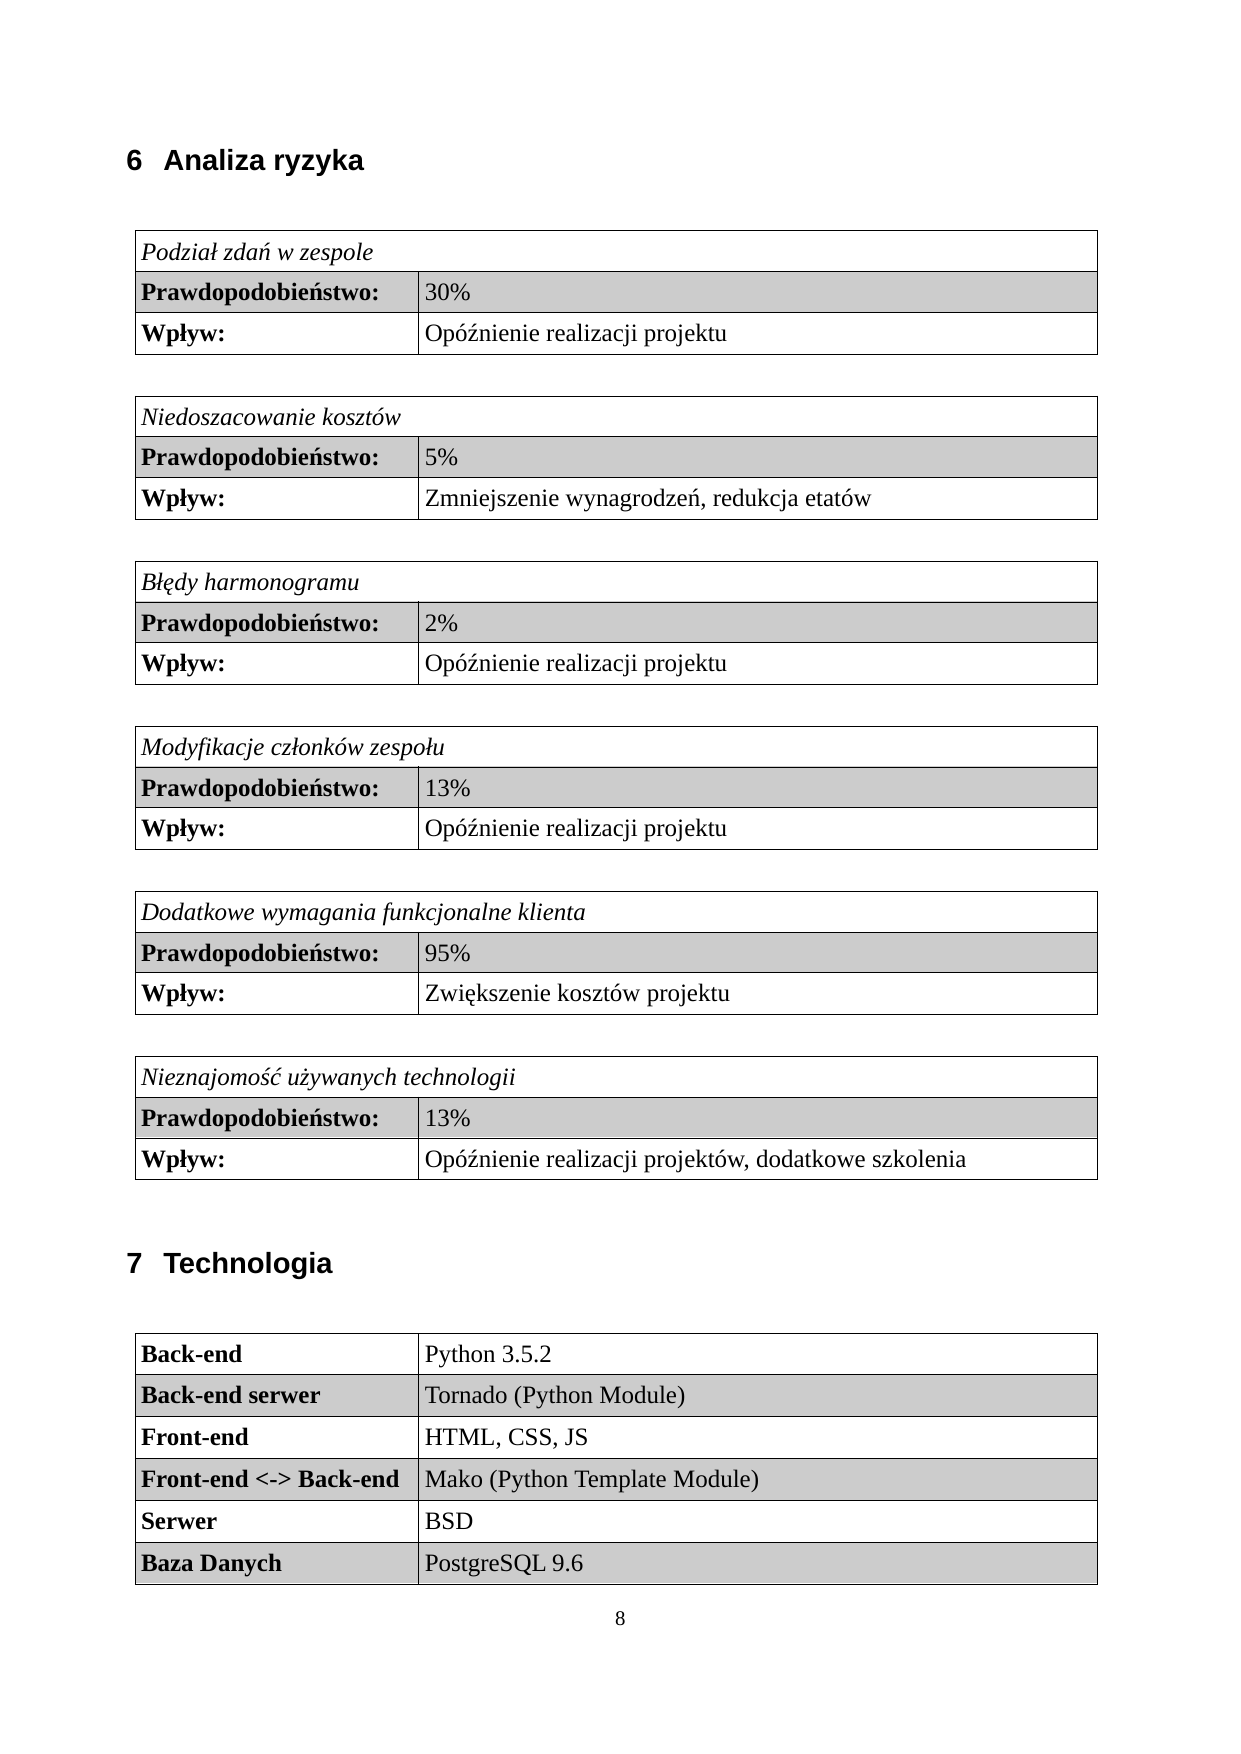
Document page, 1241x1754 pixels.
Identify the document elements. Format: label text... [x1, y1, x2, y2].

table_header Python 3.5.2 [419, 1334, 1097, 1374]
table_cell 30% [419, 272, 1097, 312]
table_cell Opóźnienie realizacji projektu [419, 643, 1097, 684]
table_cell 95% [419, 933, 1097, 972]
table_cell Opóźnienie realizacji projektu [419, 313, 1097, 354]
table_cell Prawdopodobieństwo: [136, 768, 418, 807]
table_cell Prawdopodobieństwo: [136, 933, 418, 972]
table_cell Wpływ: [136, 1139, 418, 1179]
table_cell Prawdopodobieństwo: [136, 437, 418, 477]
table_cell Wpływ: [136, 808, 418, 849]
table_header Dodatkowe wymagania funkcjonalne klienta [136, 892, 1097, 932]
table_header Podział zdań w zespole [136, 231, 1097, 271]
table_cell Serwer [136, 1501, 418, 1542]
table_header Nieznajomość używanych technologii [136, 1057, 1097, 1097]
table_cell Wpływ: [136, 973, 418, 1014]
table_cell Opóźnienie realizacji projektu [419, 808, 1097, 849]
table_cell 5% [419, 437, 1097, 477]
table_cell Prawdopodobieństwo: [136, 603, 418, 642]
table_cell Wpływ: [136, 313, 418, 354]
table_cell Wpływ: [136, 643, 418, 684]
table_cell Prawdopodobieństwo: [136, 272, 418, 312]
table_cell Back-end serwer [136, 1375, 418, 1416]
table_cell HTML, CSS, JS [419, 1417, 1097, 1458]
table_header Błędy harmonogramu [136, 562, 1097, 601]
table_cell 13% [419, 1098, 1097, 1137]
table_header Niedoszacowanie kosztów [136, 397, 1097, 436]
table_cell Prawdopodobieństwo: [136, 1098, 418, 1137]
table_cell Zmniejszenie wynagrodzeń, redukcja etatów [419, 478, 1097, 519]
table_cell Tornado (Python Module) [419, 1375, 1097, 1416]
table_header Back-end [136, 1334, 418, 1374]
table_cell Zwiększenie kosztów projektu [419, 973, 1097, 1014]
table_cell 2% [419, 603, 1097, 642]
table_cell BSD [419, 1501, 1097, 1542]
table_cell Front-end <-> Back-end [136, 1459, 418, 1500]
subtitle Analiza ryzyka [118, 143, 1122, 177]
subtitle Technologia [118, 1246, 1122, 1279]
table_cell PostgreSQL 9.6 [419, 1543, 1097, 1583]
table_cell Opóźnienie realizacji projektów, dodatkowe szkolenia [419, 1139, 1097, 1179]
table_header Modyfikacje członków zespołu [136, 727, 1097, 766]
table_cell Baza Danych [136, 1543, 418, 1583]
table_cell Front-end [136, 1417, 418, 1458]
table_cell 13% [419, 768, 1097, 807]
table_cell Wpływ: [136, 478, 418, 519]
table_cell Mako (Python Template Module) [419, 1459, 1097, 1500]
